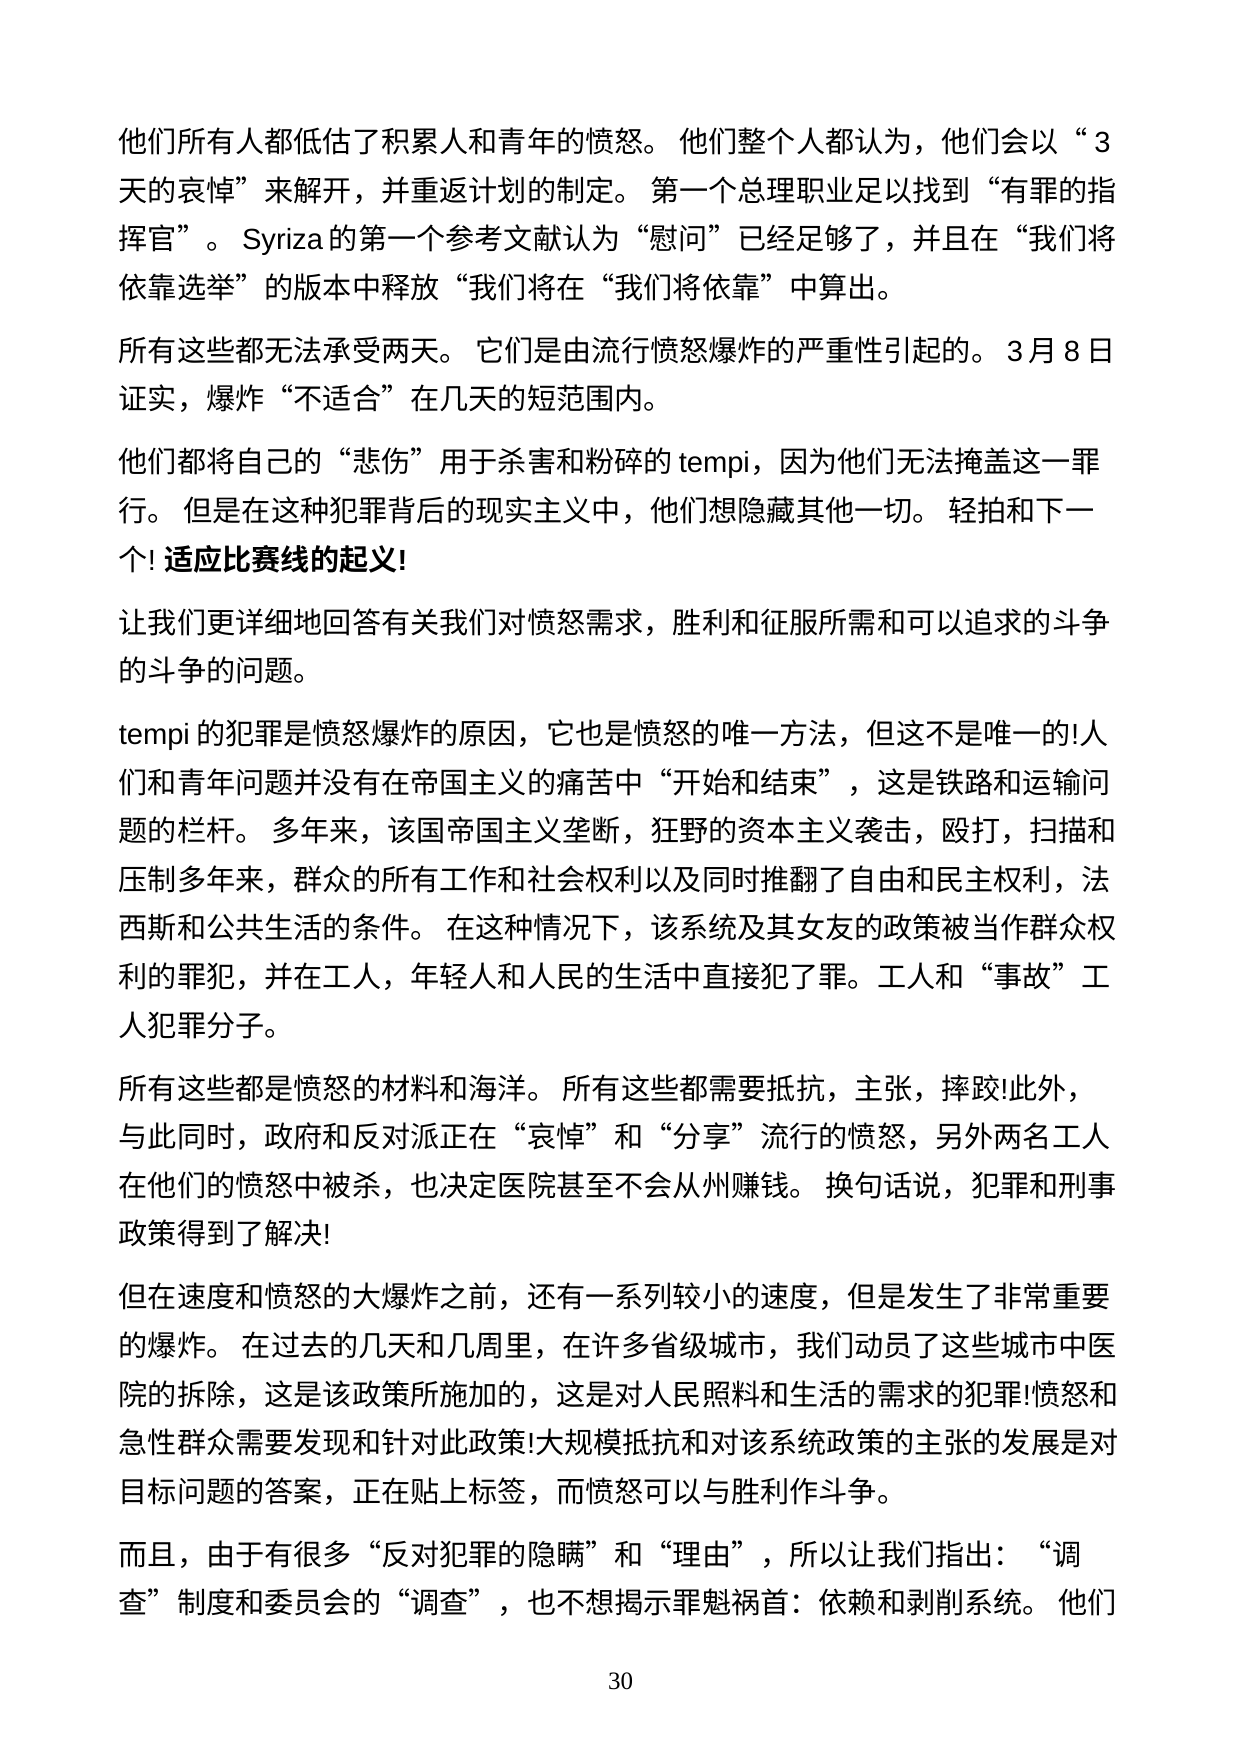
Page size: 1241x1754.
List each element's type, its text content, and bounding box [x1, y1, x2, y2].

text tempi的犯罪是愤怒爆炸的原因，它也是愤怒的唯一方法，但这不是唯一的!人们和青年问题并没有在帝国主义的痛苦中“开始和结束”，这是铁路和运输问题的栏杆。 多年来，该国帝国主义垄断，狂野的资本主义袭击，殴打，扫描和压制多年来，群众的所有工作和社会权利以及同时推翻了自由和民主权利，法西斯和公共生活的条件。 在这种情况下，该系统及其女友的政策被当作群众权利的罪犯，并在工人，年轻人和人民的生活中直接犯了罪。工人和“事故”工人犯罪分子。 [118, 711, 1122, 1044]
text 所有这些都是愤怒的材料和海洋。 所有这些都需要抵抗，主张，摔跤!此外，与此同时，政府和反对派正在“哀悼”和“分享”流行的愤怒，另外两名工人在他们的愤怒中被杀，也决定医院甚至不会从州赚钱。 换句话说，犯罪和刑事政策得到了解决! [118, 1065, 1122, 1253]
text 他们都将自己的“悲伤”用于杀害和粉碎的tempi，因为他们无法掩盖这一罪行。 但是在这种犯罪背后的现实主义中，他们想隐藏其他一切。 轻拍和下一个! 适应比赛线的起义! [118, 439, 1122, 578]
text 而且，由于有很多“反对犯罪的隐瞒”和“理由”，所以让我们指出：“调查”制度和委员会的“调查”，也不想揭示罪魁祸首：依赖和剥削系统。 他们 [118, 1531, 1122, 1622]
text 他们所有人都低估了积累人和青年的愤怒。 他们整个人都认为，他们会以“ 3天的哀悼”来解开，并重返计划的制定。 第一个总理职业足以找到“有罪的指挥官”。 Syriza的第一个参考文献认为“慰问”已经足够了，并且在“我们将依靠选举”的版本中释放“我们将在“我们将依靠”中算出。 [118, 118, 1122, 306]
text 所有这些都无法承受两天。 它们是由流行愤怒爆炸的严重性引起的。 3月8日证实，爆炸“不适合”在几天的短范围内。 [118, 327, 1122, 418]
text 但在速度和愤怒的大爆炸之前，还有一系列较小的速度，但是发生了非常重要的爆炸。 在过去的几天和几周里，在许多省级城市，我们动员了这些城市中医院的拆除，这是该政策所施加的，这是对人民照料和生活的需求的犯罪!愤怒和急性群众需要发现和针对此政策!大规模抵抗和对该系统政策的主张的发展是对目标问题的答案，正在贴上标签，而愤怒可以与胜利作斗争。 [118, 1274, 1122, 1510]
text 让我们更详细地回答有关我们对愤怒需求，胜利和征服所需和可以追求的斗争的斗争的问题。 [118, 599, 1122, 690]
